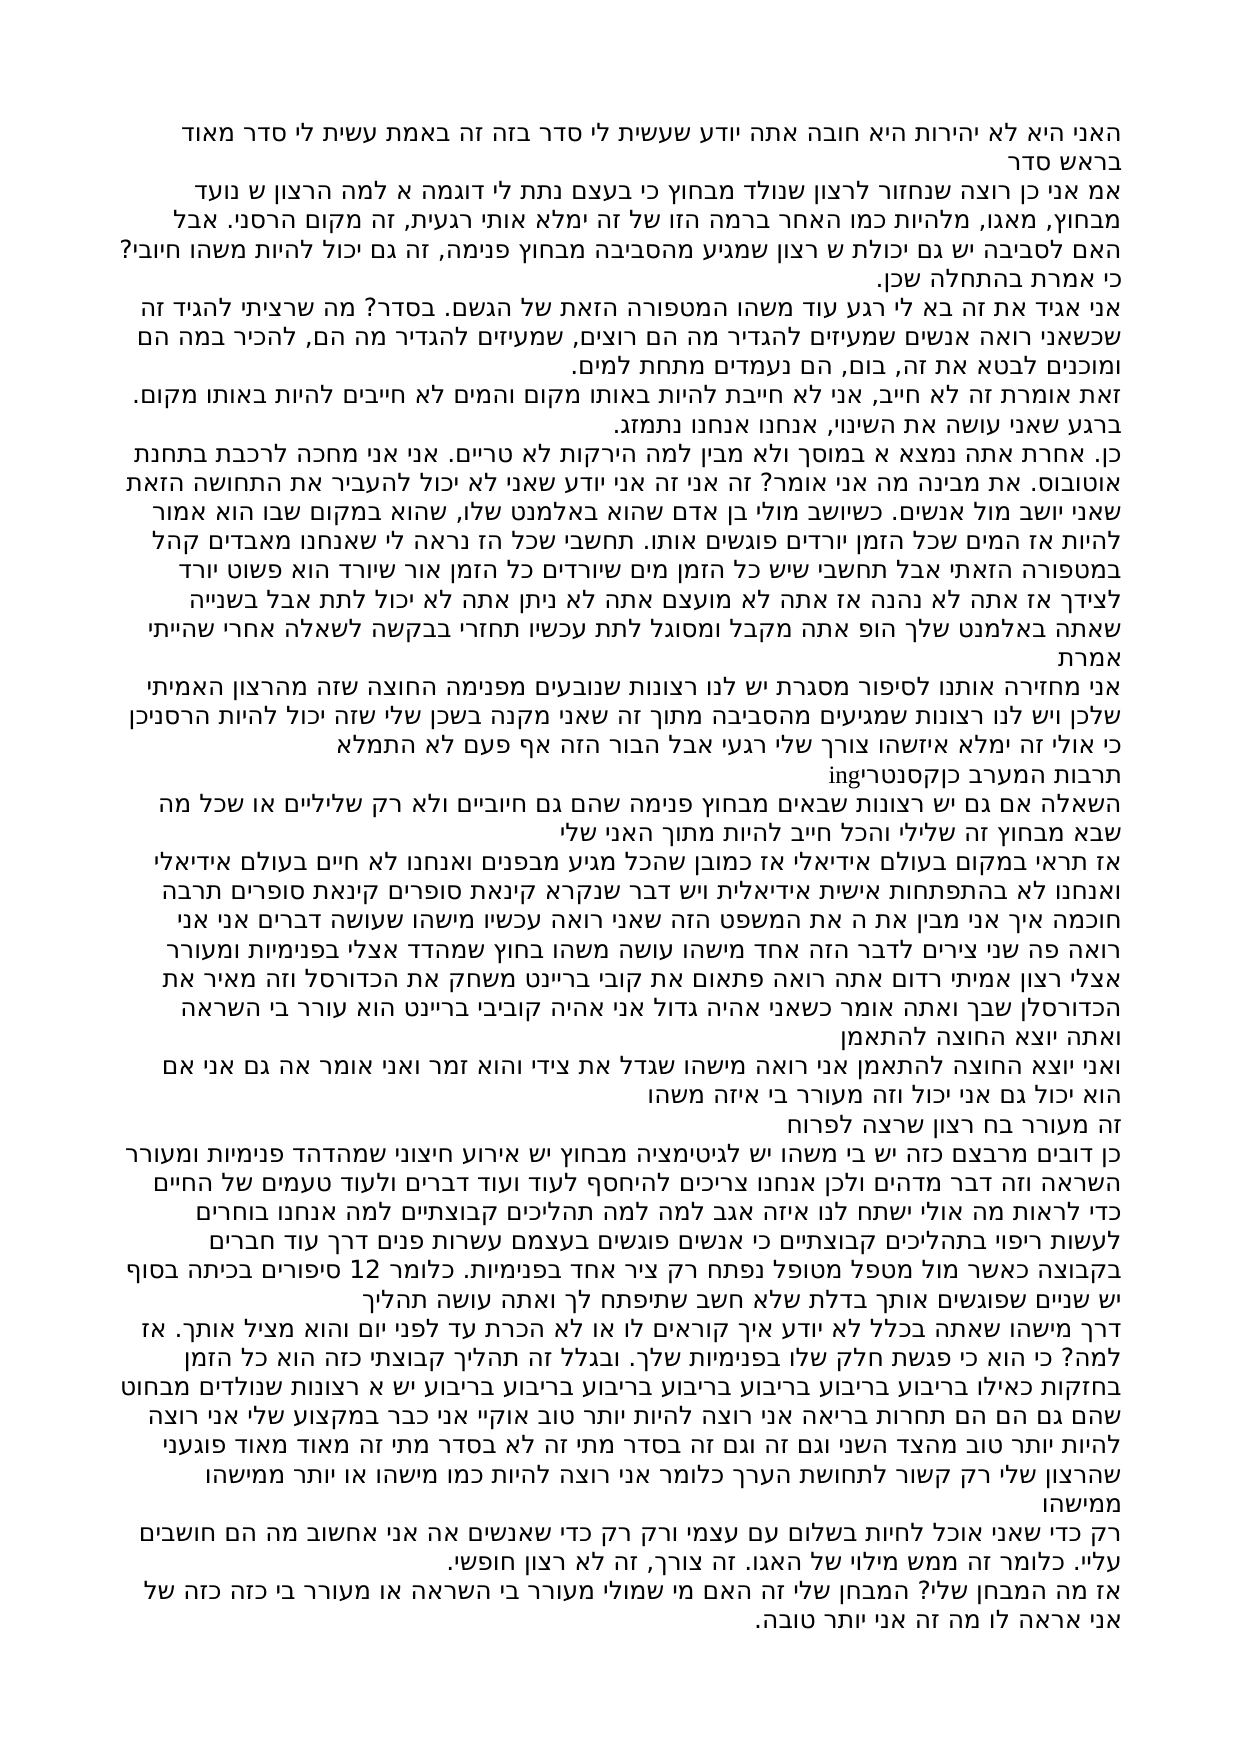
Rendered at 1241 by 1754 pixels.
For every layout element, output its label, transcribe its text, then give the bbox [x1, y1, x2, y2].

text דרך מישהו שאתה בכלל לא יודע איך קוראים לו או לא הכרת עד לפני יום והוא מציל אותך. אז למה? כי הוא כי פגשת חלק שלו בפנימיות שלך. ובגלל זה תהליך קבוצתי כזה הוא כל הזמן בחזקות כאילו בריבוע בריבוע בריבוע בריבוע בריבוע בריבוע בריבוע יש א רצונות שנולדים מבחוט שהם גם הם הם תחרות בריאה אני רוצה להיות יותר טוב אוקיי אני כבר במקצוע שלי אני רוצה להיות יותר טוב מהצד השני וגם זה וגם זה בסדר מתי זה לא בסדר מתי זה מאוד מאוד פוגעני שהרצון שלי רק קשור לתחושת הערך כלומר אני רוצה להיות כמו מישהו או יותר ממישהו ממישהו [118, 1314, 1122, 1518]
text כי אולי זה ימלא איזשהו צורך שלי רגעי אבל הבור הזה אף פעם לא התמלא [118, 731, 1122, 760]
text אני אגיד את זה בא לי רגע עוד משהו המטפורה הזאת של הגשם. בסדר? מה שרציתי להגיד זה שכשאני רואה אנשים שמעיזים להגדיר מה הם רוצים, שמעיזים להגדיר מה הם, להכיר במה הם ומוכנים לבטא את זה, בום, הם נעמדים מתחת למים. [118, 293, 1122, 381]
text זאת אומרת זה לא חייב, אני לא חייבת להיות באותו מקום והמים לא חייבים להיות באותו מקום. ברגע שאני עושה את השינוי, אנחנו אנחנו נתמזג. [118, 381, 1122, 439]
text כן. אחרת אתה נמצא א במוסך ולא מבין למה הירקות לא טריים. אני אני מחכה לרכבת בתחנת אוטובוס. את מבינה מה אני אומר? זה אני זה אני יודע שאני לא יכול להעביר את התחושה הזאת שאני יושב מול אנשים. כשיושב מולי בן אדם שהוא באלמנט שלו, שהוא במקום שבו הוא אמור להיות אז המים שכל הזמן יורדים פוגשים אותו. תחשבי שכל הז נראה לי שאנחנו מאבדים קהל במטפורה הזאתי אבל תחשבי שיש כל הזמן מים שיורדים כל הזמן אור שיורד הוא פשוט יורד לצידך אז אתה לא נהנה אז אתה לא מועצם אתה לא ניתן אתה לא יכול לתת אבל בשנייה שאתה באלמנט שלך הופ אתה מקבל ומסוגל לתת עכשיו תחזרי בבקשה לשאלה אחרי שהייתי אמרת [118, 439, 1122, 672]
text השאלה אם גם יש רצונות שבאים מבחוץ פנימה שהם גם חיוביים ולא רק שליליים או שכל מה שבא מבחוץ זה שלילי והכל חייב להיות מתוך האני שלי [118, 789, 1122, 847]
text כן דובים מרבצם כזה יש בי משהו יש לגיטימציה מבחוץ יש אירוע חיצוני שמהדהד פנימיות ומעורר השראה וזה דבר מדהים ולכן אנחנו צריכים להיחסף לעוד ועוד דברים ולעוד טעמים של החיים כדי לראות מה אולי ישתח לנו איזה אגב למה למה תהליכים קבוצתיים למה אנחנו בוחרים לעשות ריפוי בתהליכים קבוצתיים כי אנשים פוגשים בעצמם עשרות פנים דרך עוד חברים בקבוצה כאשר מול מטפל מטופל נפתח רק ציר אחד בפנימיות. כלומר 12 סיפורים בכיתה בסוף יש שניים שפוגשים אותך בדלת שלא חשב שתיפתח לך ואתה עושה תהליך [118, 1139, 1122, 1314]
text תרבות המערב כןקסנטריing [118, 760, 1122, 789]
text ואתה יוצא החוצה להתאמן [118, 1022, 1122, 1052]
text רק כדי שאני אוכל לחיות בשלום עם עצמי ורק רק כדי שאנשים אה אני אחשוב מה הם חושבים עליי. כלומר זה ממש מילוי של האגו. זה צורך, זה לא רצון חופשי. [118, 1518, 1122, 1577]
text ואני יוצא החוצה להתאמן אני רואה מישהו שגדל את צידי והוא זמר ואני אומר אה גם אני אם הוא יכול גם אני יכול וזה מעורר בי איזה משהו [118, 1052, 1122, 1110]
text אני מחזירה אותנו לסיפור מסגרת יש לנו רצונות שנובעים מפנימה החוצה שזה מהרצון האמיתי [118, 672, 1122, 701]
text אמ אני כן רוצה שנחזור לרצון שנולד מבחוץ כי בעצם נתת לי דוגמה א למה הרצון ש נועד מבחוץ, מאגו, מלהיות כמו האחר ברמה הזו של זה ימלא אותי רגעית, זה מקום הרסני. אבל האם לסביבה יש גם יכולת ש רצון שמגיע מהסביבה מבחוץ פנימה, זה גם יכול להיות משהו חיובי? כי אמרת בהתחלה שכן. [118, 176, 1122, 293]
text זה מעורר בח רצון שרצה לפרוח [118, 1110, 1122, 1139]
text אז מה המבחן שלי? המבחן שלי זה האם מי שמולי מעורר בי השראה או מעורר בי כזה כזה של אני אראה לו מה זה אני יותר טובה. [118, 1577, 1122, 1635]
text שלכן ויש לנו רצונות שמגיעים מהסביבה מתוך זה שאני מקנה בשכן שלי שזה יכול להיות הרסניכן [118, 701, 1122, 731]
text האני היא לא יהירות היא חובה אתה יודע שעשית לי סדר בזה זה באמת עשית לי סדר מאוד בראש סדר [118, 118, 1122, 176]
text אז תראי במקום בעולם אידיאלי אז כמובן שהכל מגיע מבפנים ואנחנו לא חיים בעולם אידיאלי ואנחנו לא בהתפתחות אישית אידיאלית ויש דבר שנקרא קינאת סופרים קינאת סופרים תרבה חוכמה איך אני מבין את ה את המשפט הזה שאני רואה עכשיו מישהו שעושה דברים אני אני רואה פה שני צירים לדבר הזה אחד מישהו עושה משהו בחוץ שמהדד אצלי בפנימיות ומעורר אצלי רצון אמיתי רדום אתה רואה פתאום את קובי בריינט משחק את הכדורסל וזה מאיר את הכדורסלן שבך ואתה אומר כשאני אהיה גדול אני אהיה קוביבי בריינט הוא עורר בי השראה [118, 847, 1122, 1022]
